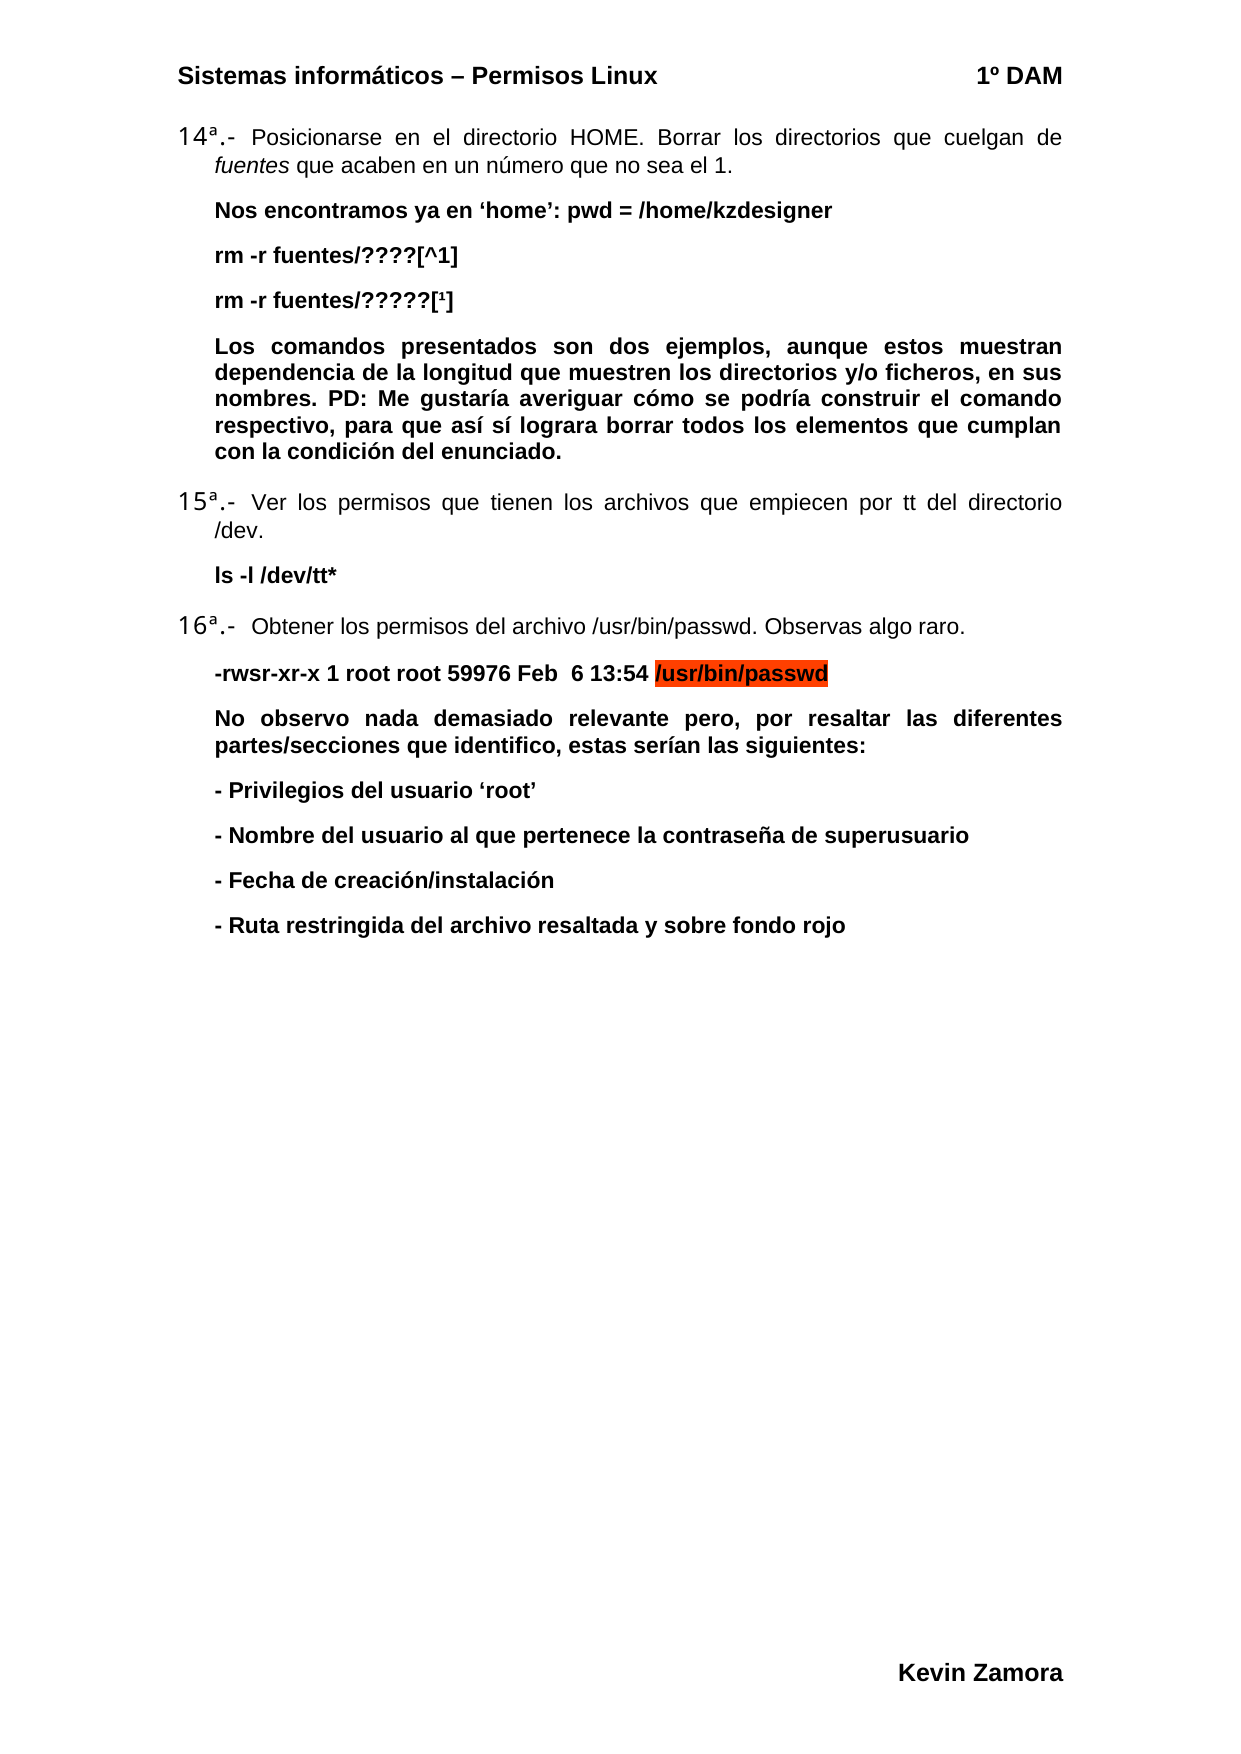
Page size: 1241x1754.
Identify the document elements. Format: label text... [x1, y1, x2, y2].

list ls -l /dev/tt* [177, 562, 1063, 589]
list - Privilegios del usuario ‘root’ [177, 777, 1063, 803]
list Nos encontramos ya en ‘home’: pwd = /home/kzdesigner [177, 197, 1063, 224]
list No observo nada demasiado relevante pero, por resaltar las diferentes partes/secciones que identifico, estas serían las siguientes: [177, 705, 1063, 758]
list Posicionarse en el directorio HOME. Borrar los directorios que cuelgan de fuentes que acaben en un número que no sea el 1. [177, 118, 1063, 178]
list Obtener los permisos del archivo /usr/bin/passwd. Observas algo raro. [177, 607, 1063, 641]
list rm -r fuentes/????[^1] [177, 242, 1063, 269]
list -rwsr-xr-x 1 root root 59976 Feb 6 13:54 /usr/bin/passwd [177, 660, 1063, 687]
list - Nombre del usuario al que pertenece la contraseña de superusuario [177, 822, 1063, 848]
list - Fecha de creación/instalación [177, 867, 1063, 893]
list rm -r fuentes/?????[¹] [177, 287, 1063, 314]
list Los comandos presentados son dos ejemplos, aunque estos muestran dependencia de la longitud que muestren los directorios y/o ficheros, en sus nombres. PD: Me gustaría averiguar cómo se podría construir el comando respectivo, para que así sí lograra borrar todos los elementos que cumplan con la condición del enunciado. [177, 333, 1063, 464]
list Ver los permisos que tienen los archivos que empiecen por tt del directorio /dev. [177, 483, 1063, 543]
list - Ruta restringida del archivo resaltada y sobre fondo rojo [177, 912, 1063, 938]
